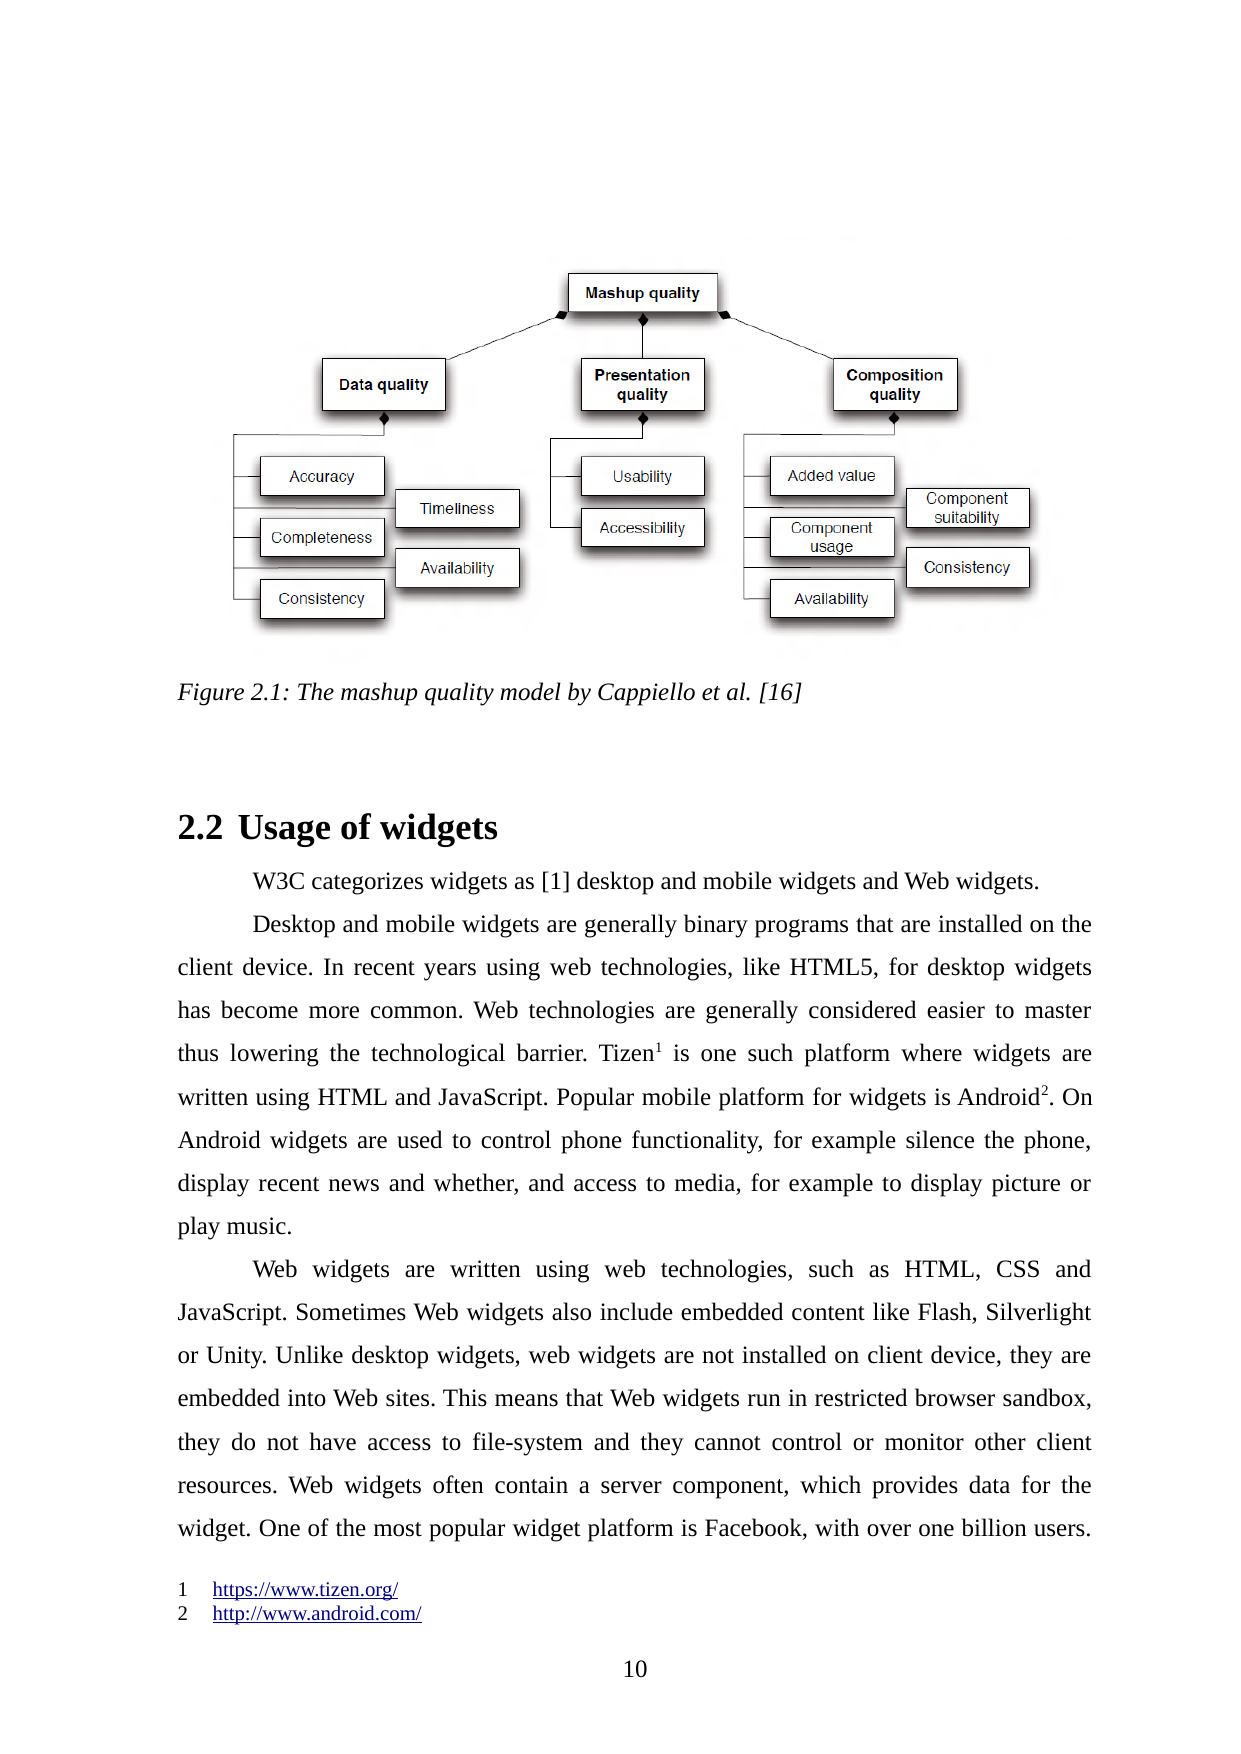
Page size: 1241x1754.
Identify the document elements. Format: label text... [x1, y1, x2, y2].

picture [177, 236, 1093, 663]
text http://www.android.com/ [177, 1601, 1093, 1625]
text Web widgets are written using web technologies, such as HTML, CSS and JavaScript. Sometimes Web widgets also include embedded content like Flash, Silverlight or Unity. Unlike desktop widgets, web widgets are not installed on client device, they are embedded into Web sites. This means that Web widgets run in restricted browser sandbox, they do not have access to file-system and they cannot control or monitor other client resources. Web widgets often contain a server component, which provides data for the widget. One of the most popular widget platform is Facebook, with over one billion users. [177, 1254, 1093, 1542]
text Desktop and mobile widgets are generally binary programs that are installed on the client device. In recent years using web technologies, like HTML5, for desktop widgets has become more common. Web technologies are generally considered easier to master thus lowering the technological barrier. Tizen is one such platform where widgets are written using HTML and JavaScript. Popular mobile platform for widgets is Android. On Android widgets are used to control phone functionality, for example silence the phone, display recent news and whether, and access to media, for example to display picture or play music. [177, 909, 1093, 1240]
text https://www.tizen.org/ [177, 1577, 1093, 1601]
text W3C categorizes widgets as [1] desktop and mobile widgets and Web widgets. [177, 866, 1093, 895]
subtitle Usage of widgets [177, 806, 1093, 848]
text Figure 2.1: The mashup quality model by Cappiello et al. [16] [177, 663, 1093, 706]
